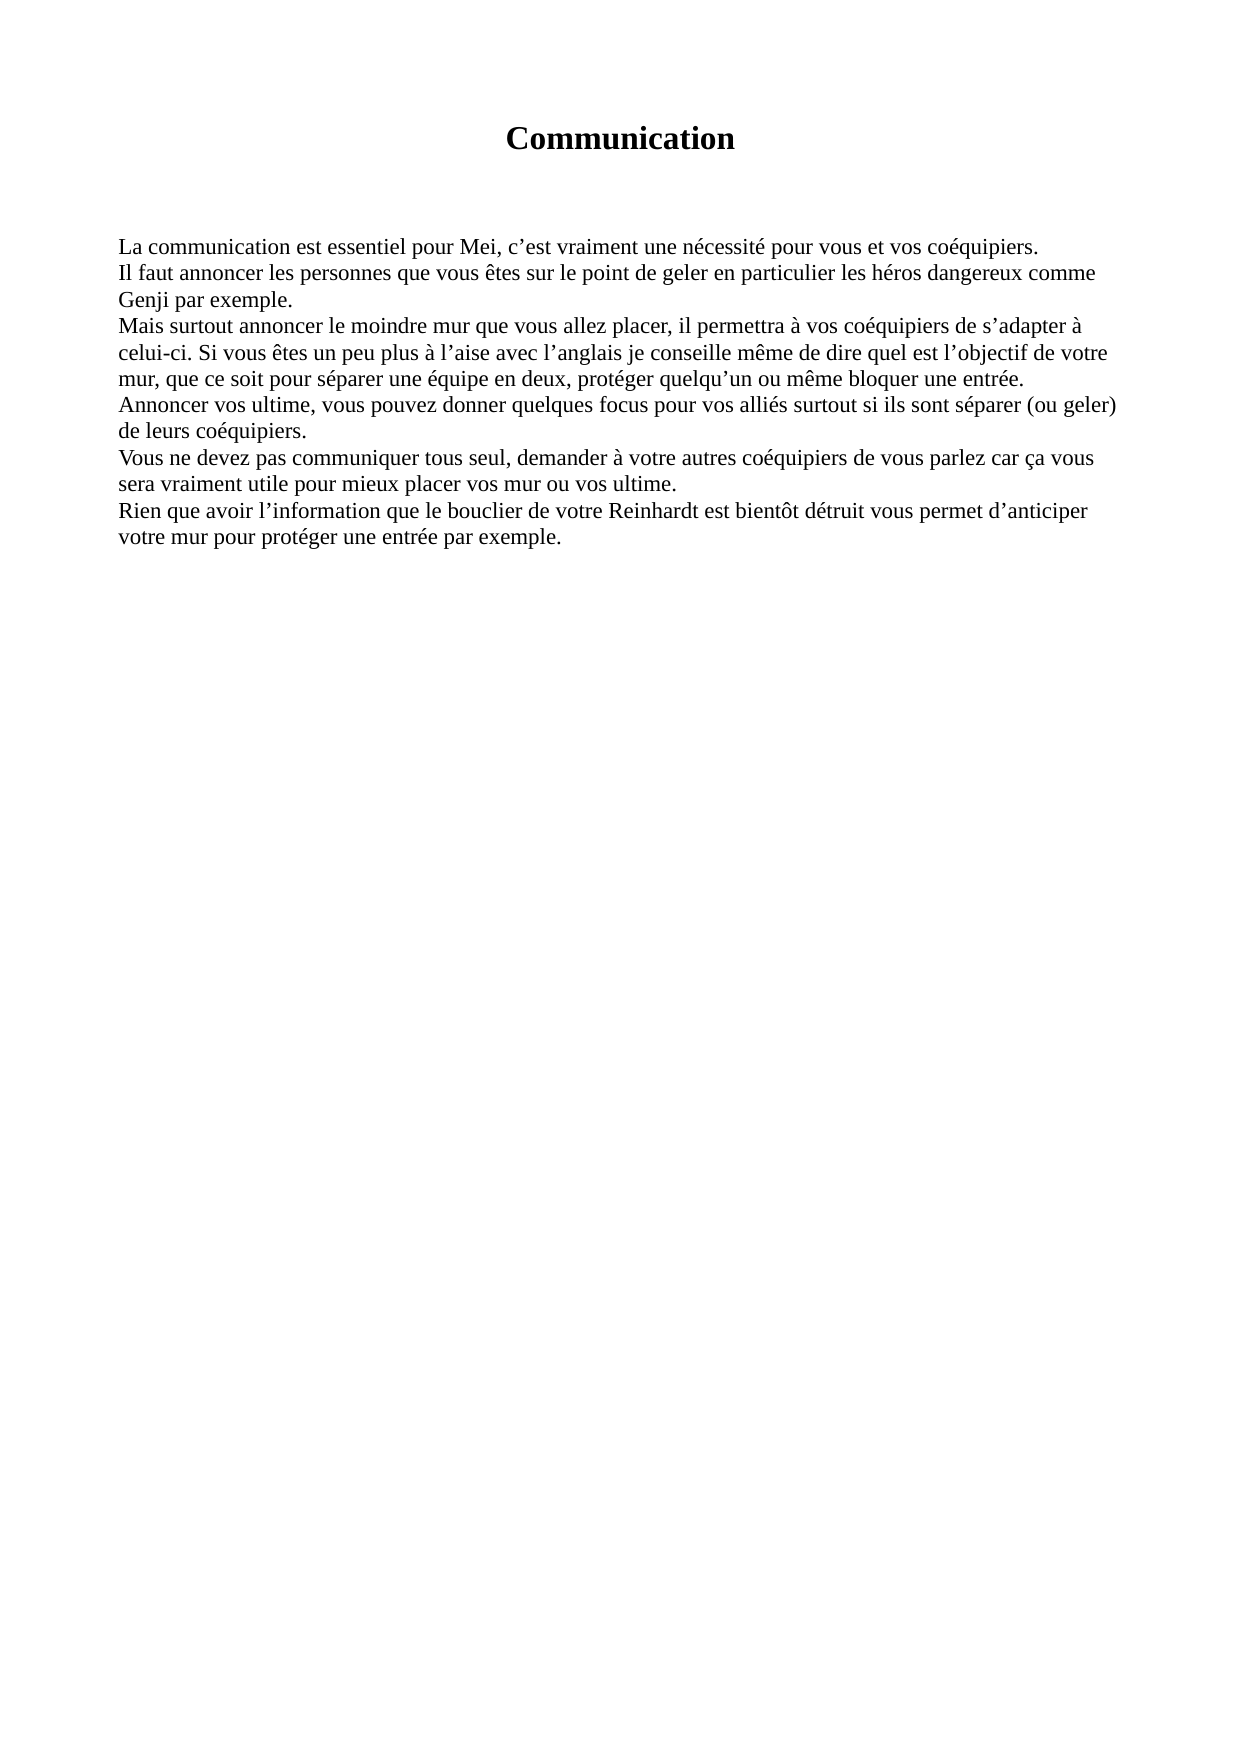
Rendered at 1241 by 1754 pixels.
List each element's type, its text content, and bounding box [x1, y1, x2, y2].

text La communication est essentiel pour Mei, c’est vraiment une nécessité pour vous et vos coéquipiers. [118, 233, 1122, 259]
text Rien que avoir l’information que le bouclier de votre Reinhardt est bientôt détruit vous permet d’anticiper votre mur pour protéger une entrée par exemple. [118, 497, 1122, 549]
text Annoncer vos ultime, vous pouvez donner quelques focus pour vos alliés surtout si ils sont séparer (ou geler) de leurs coéquipiers. [118, 391, 1122, 444]
text Communication [118, 118, 1122, 156]
text Vous ne devez pas communiquer tous seul, demander à votre autres coéquipiers de vous parlez car ça vous sera vraiment utile pour mieux placer vos mur ou vos ultime. [118, 444, 1122, 497]
text Mais surtout annoncer le moindre mur que vous allez placer, il permettra à vos coéquipiers de s’adapter à celui-ci. Si vous êtes un peu plus à l’aise avec l’anglais je conseille même de dire quel est l’objectif de votre mur, que ce soit pour séparer une équipe en deux, protéger quelqu’un ou même bloquer une entrée. [118, 312, 1122, 391]
text Il faut annoncer les personnes que vous êtes sur le point de geler en particulier les héros dangereux comme Genji par exemple. [118, 259, 1122, 312]
